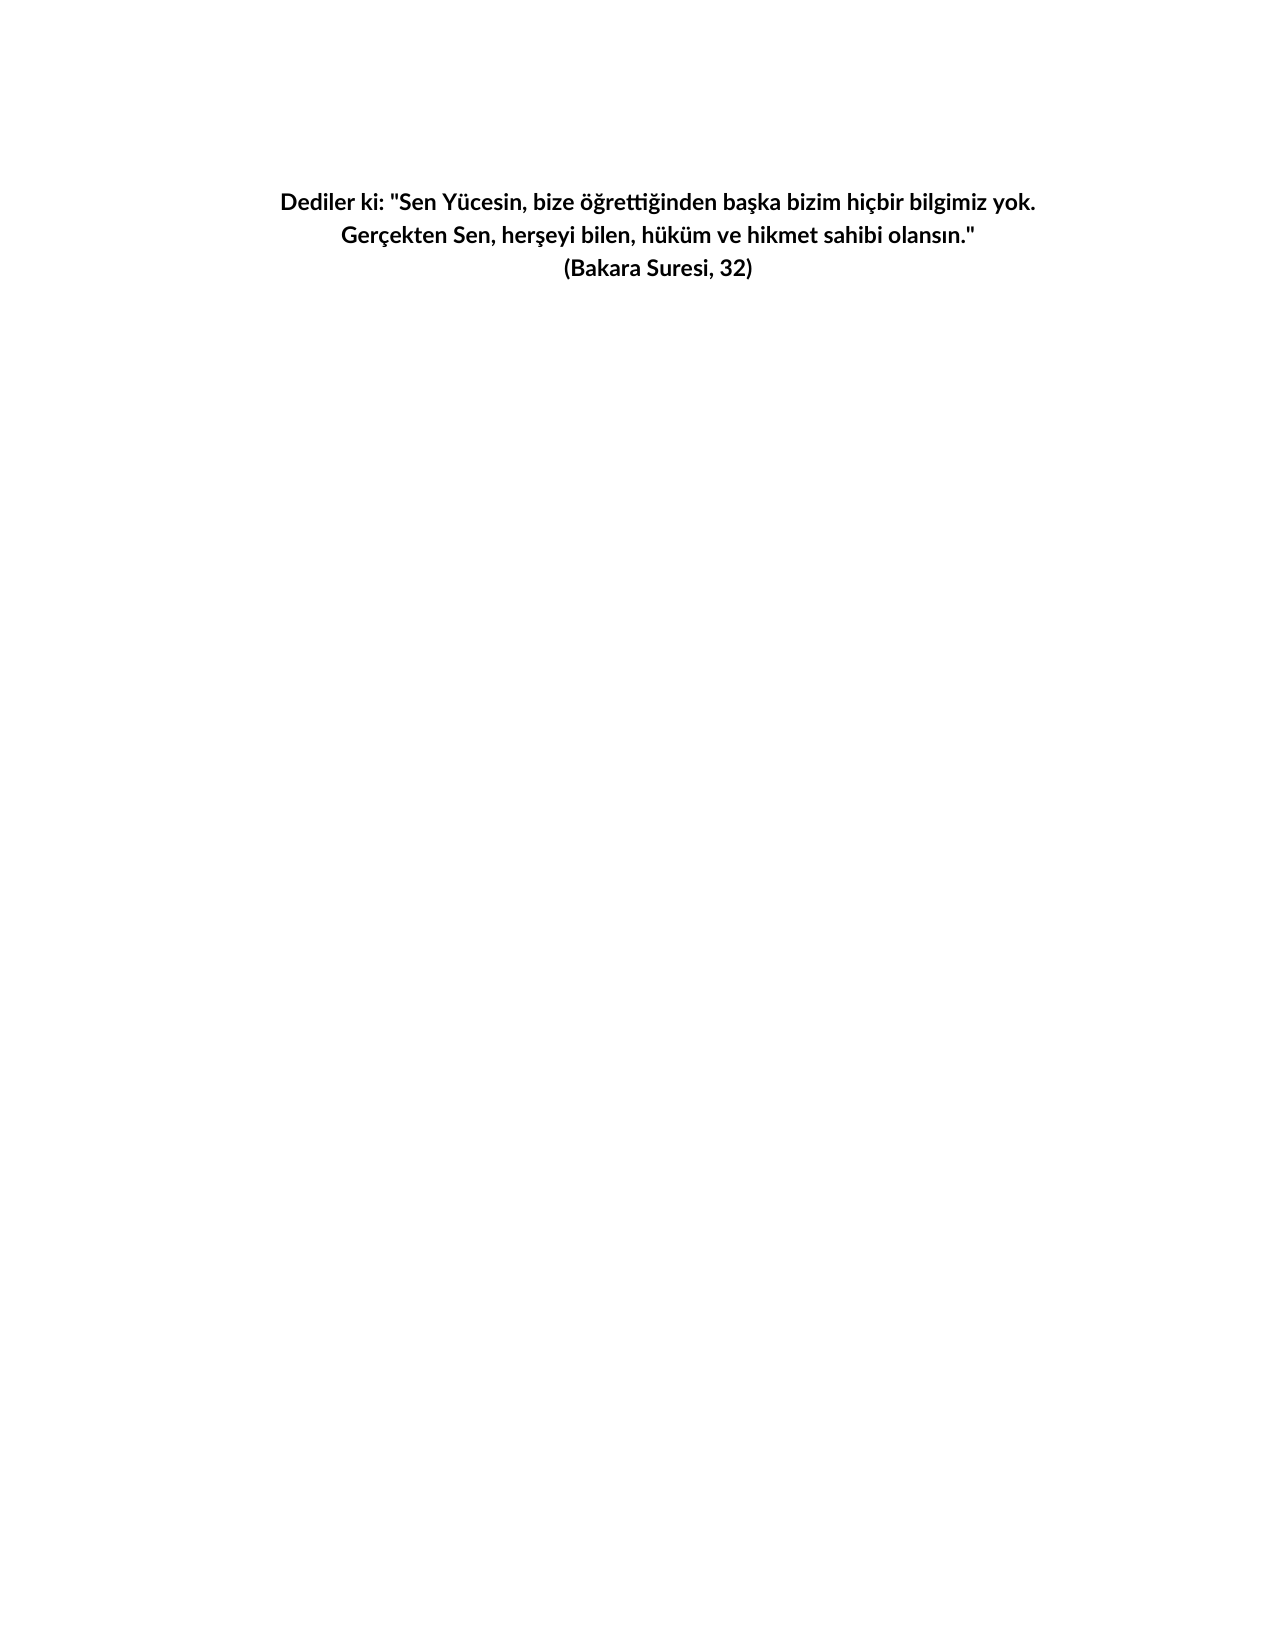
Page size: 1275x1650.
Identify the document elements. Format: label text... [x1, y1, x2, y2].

text Gerçekten Sen, herşeyi bilen, hüküm ve hikmet sahibi olansın." [112, 217, 1145, 250]
text (Bakara Suresi, 32) [112, 250, 1145, 283]
text Dediler ki: "Sen Yücesin, bize öğrettiğinden başka bizim hiçbir bilgimiz yok. [112, 183, 1145, 217]
